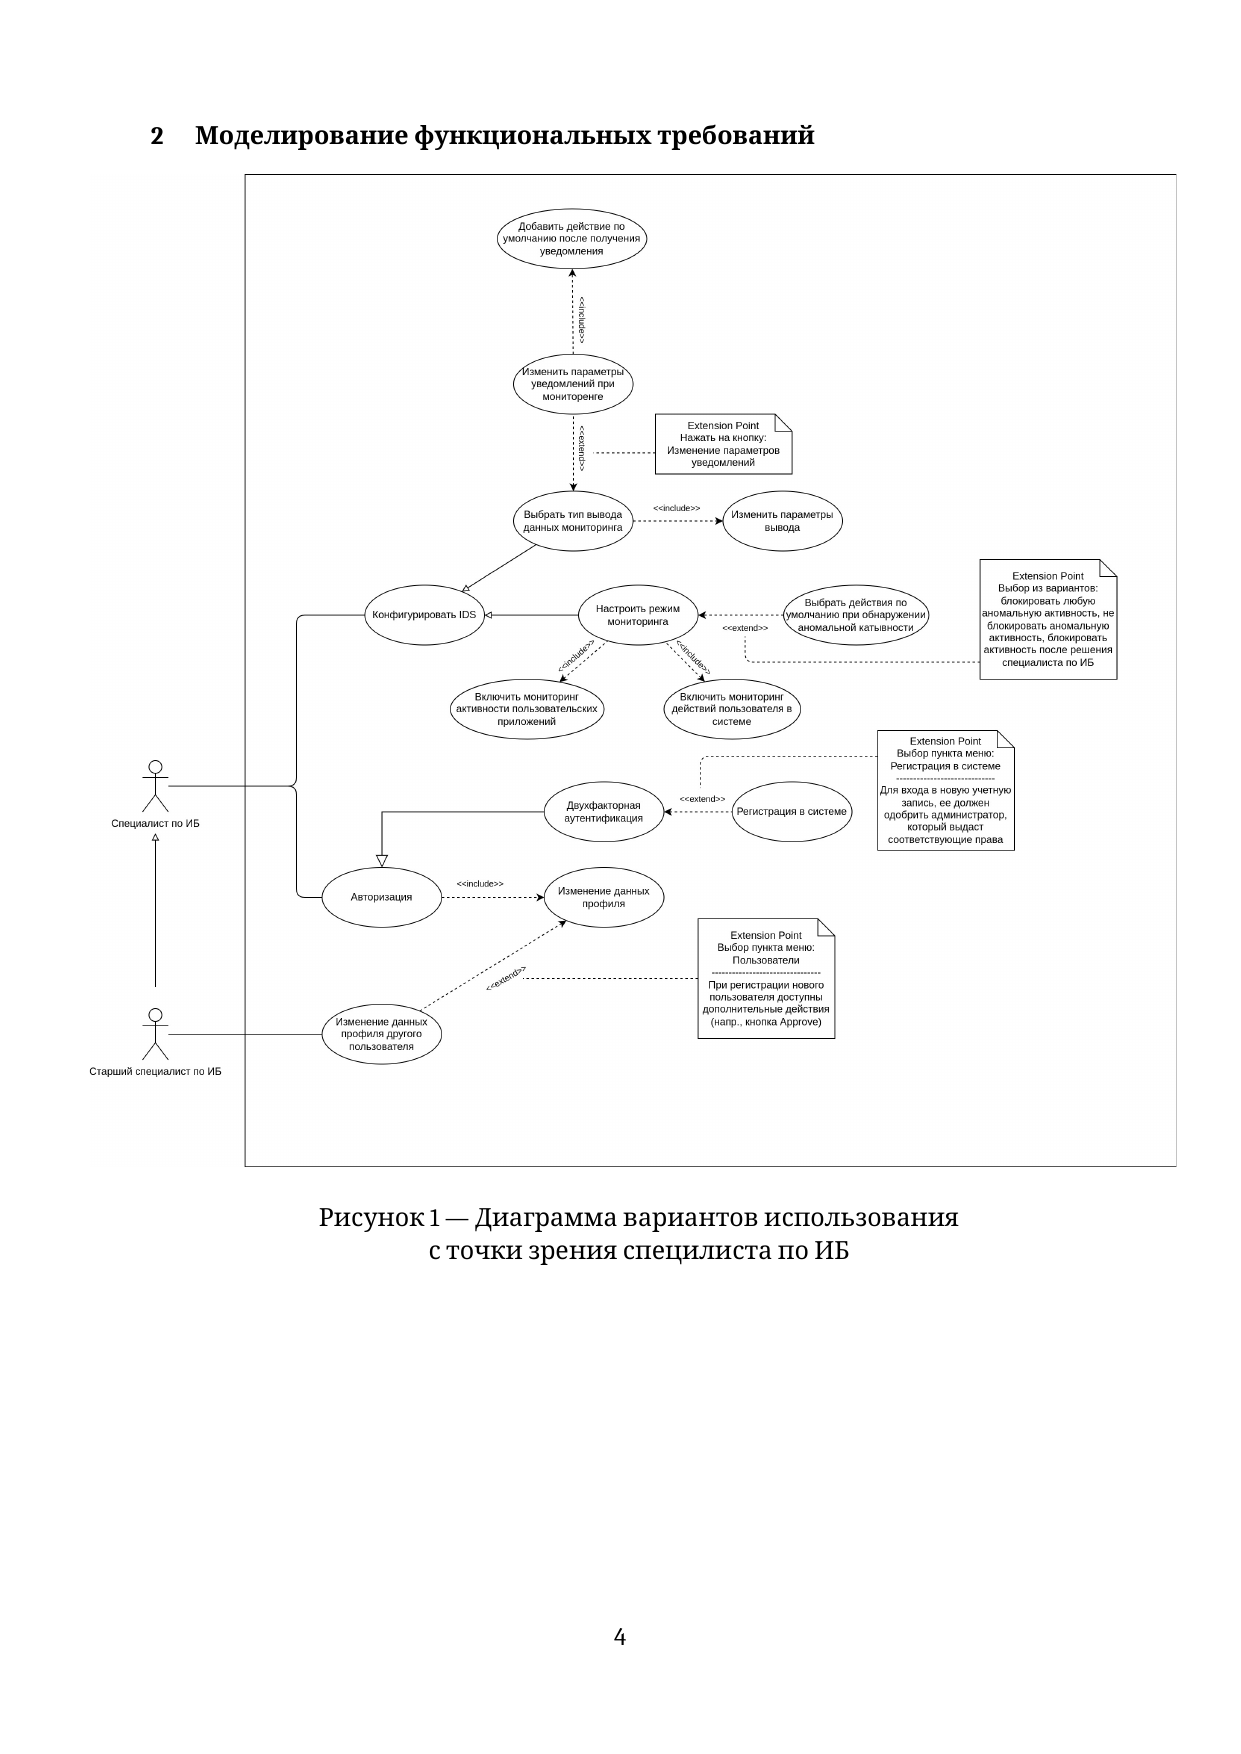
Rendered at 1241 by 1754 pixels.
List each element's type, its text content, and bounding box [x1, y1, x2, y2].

text Рисунок 1 — Диаграмма вариантов использования [114, 1204, 1163, 1233]
text с точки зрения специлиста по ИБ [114, 1237, 1163, 1266]
list Моделирование функциональных требований [151, 122, 1163, 151]
picture [89, 174, 1177, 1167]
